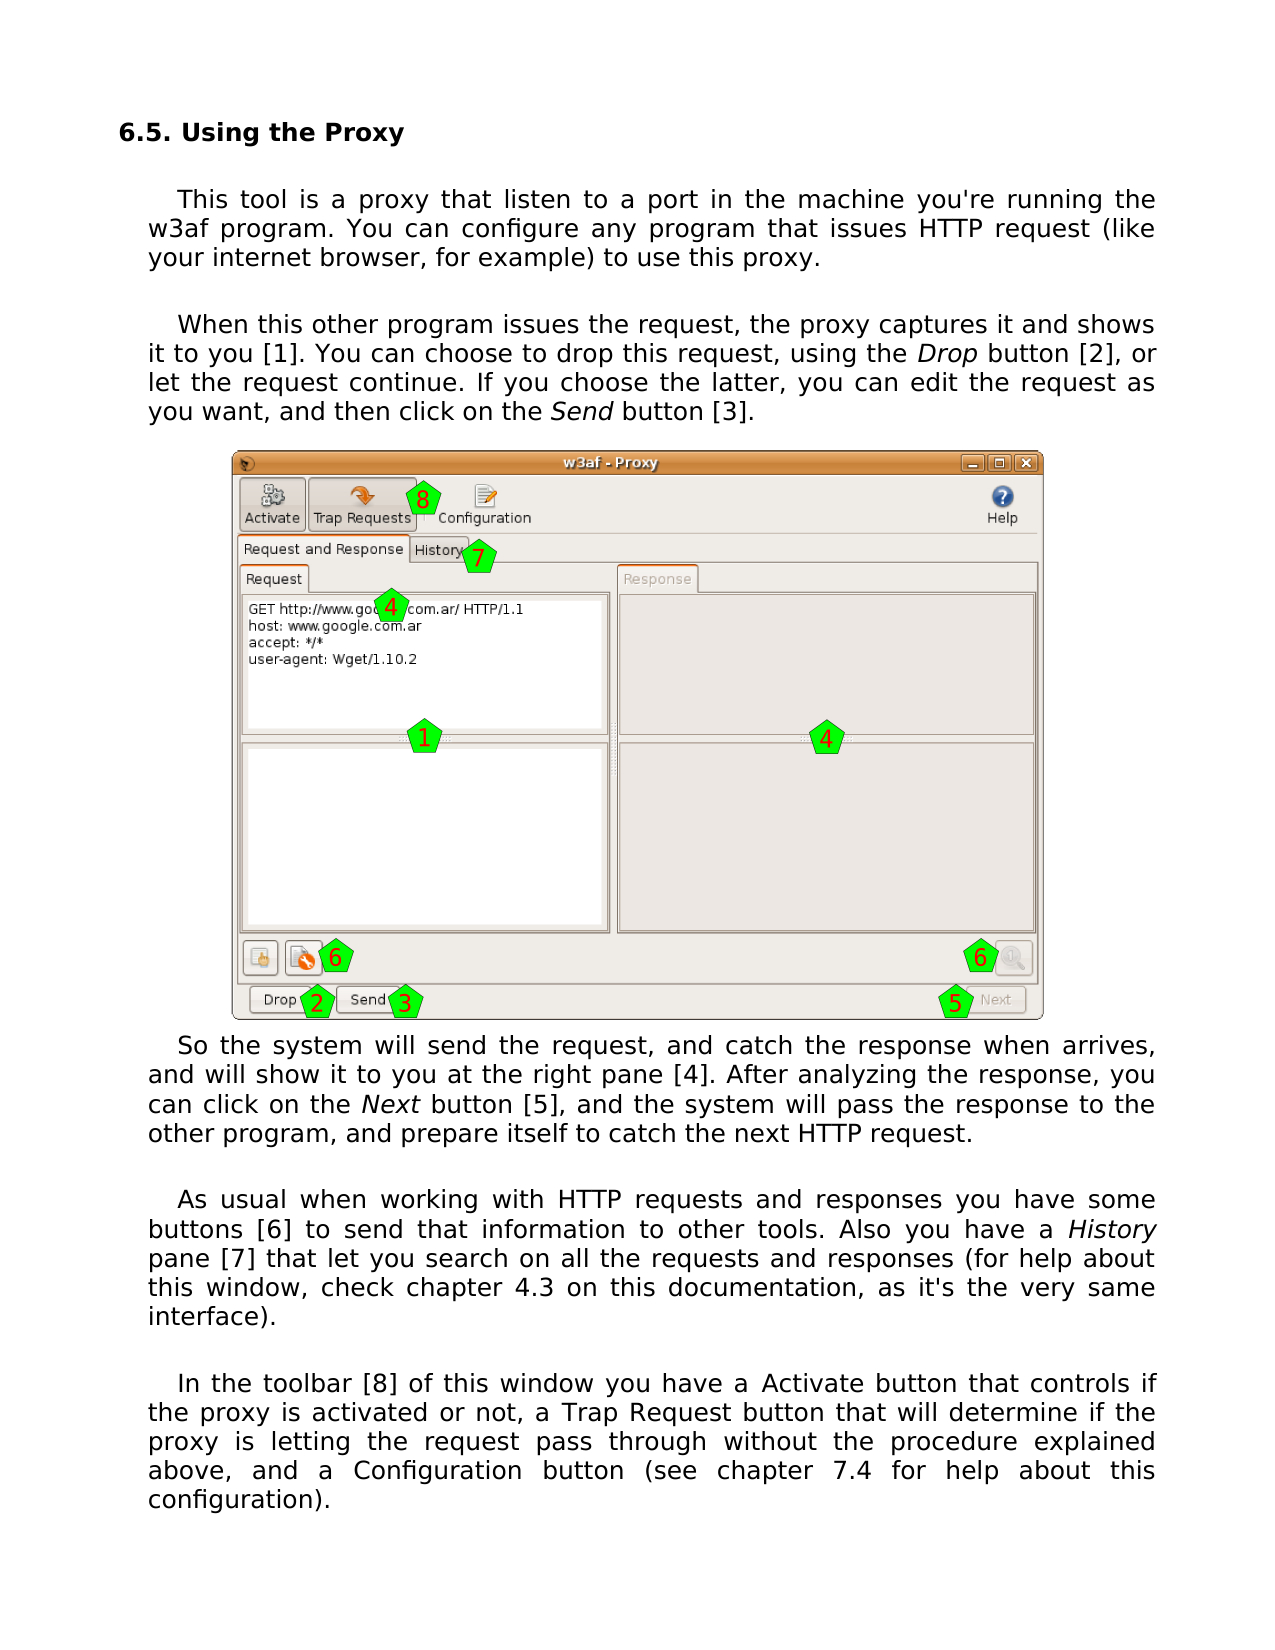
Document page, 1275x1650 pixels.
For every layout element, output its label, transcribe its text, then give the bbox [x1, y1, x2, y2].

text So the system will send the request, and catch the response when arrives, and will show it to you at the right pane [4]. After analyzing the response, you can click on the Next button [5], and the system will pass the response to the other program, and prepare itself to catch the next HTTP request. [148, 464, 1157, 1148]
text When this other program issues the request, the proxy captures it and shows it to you [1]. You can choose to drop this request, using the Drop button [2], or let the request continue. If you choose the latter, you can edit the request as you want, and then click on the Send button [3]. [148, 310, 1157, 426]
text This tool is a proxy that listen to a port in the machine you're running the w3af program. You can configure any program that issues HTTP request (like your internet browser, for example) to use this proxy. [148, 185, 1157, 272]
picture [231, 450, 1044, 1020]
text In the toolbar [8] of this window you have a Activate button that controls if the proxy is activated or not, a Trap Request button that will determine if the proxy is letting the request pass through without the procedure explained above, and a Configuration button (see chapter 7.4 for help about this configuration). [148, 1369, 1157, 1515]
text As usual when working with HTTP requests and responses you have some buttons [6] to send that information to other tools. Also you have a History pane [7] that let you search on all the requests and responses (for help about this window, check chapter 4.3 on this documentation, as it's the very same interface). [148, 1186, 1157, 1331]
subtitle Using the Proxy [118, 118, 1157, 147]
